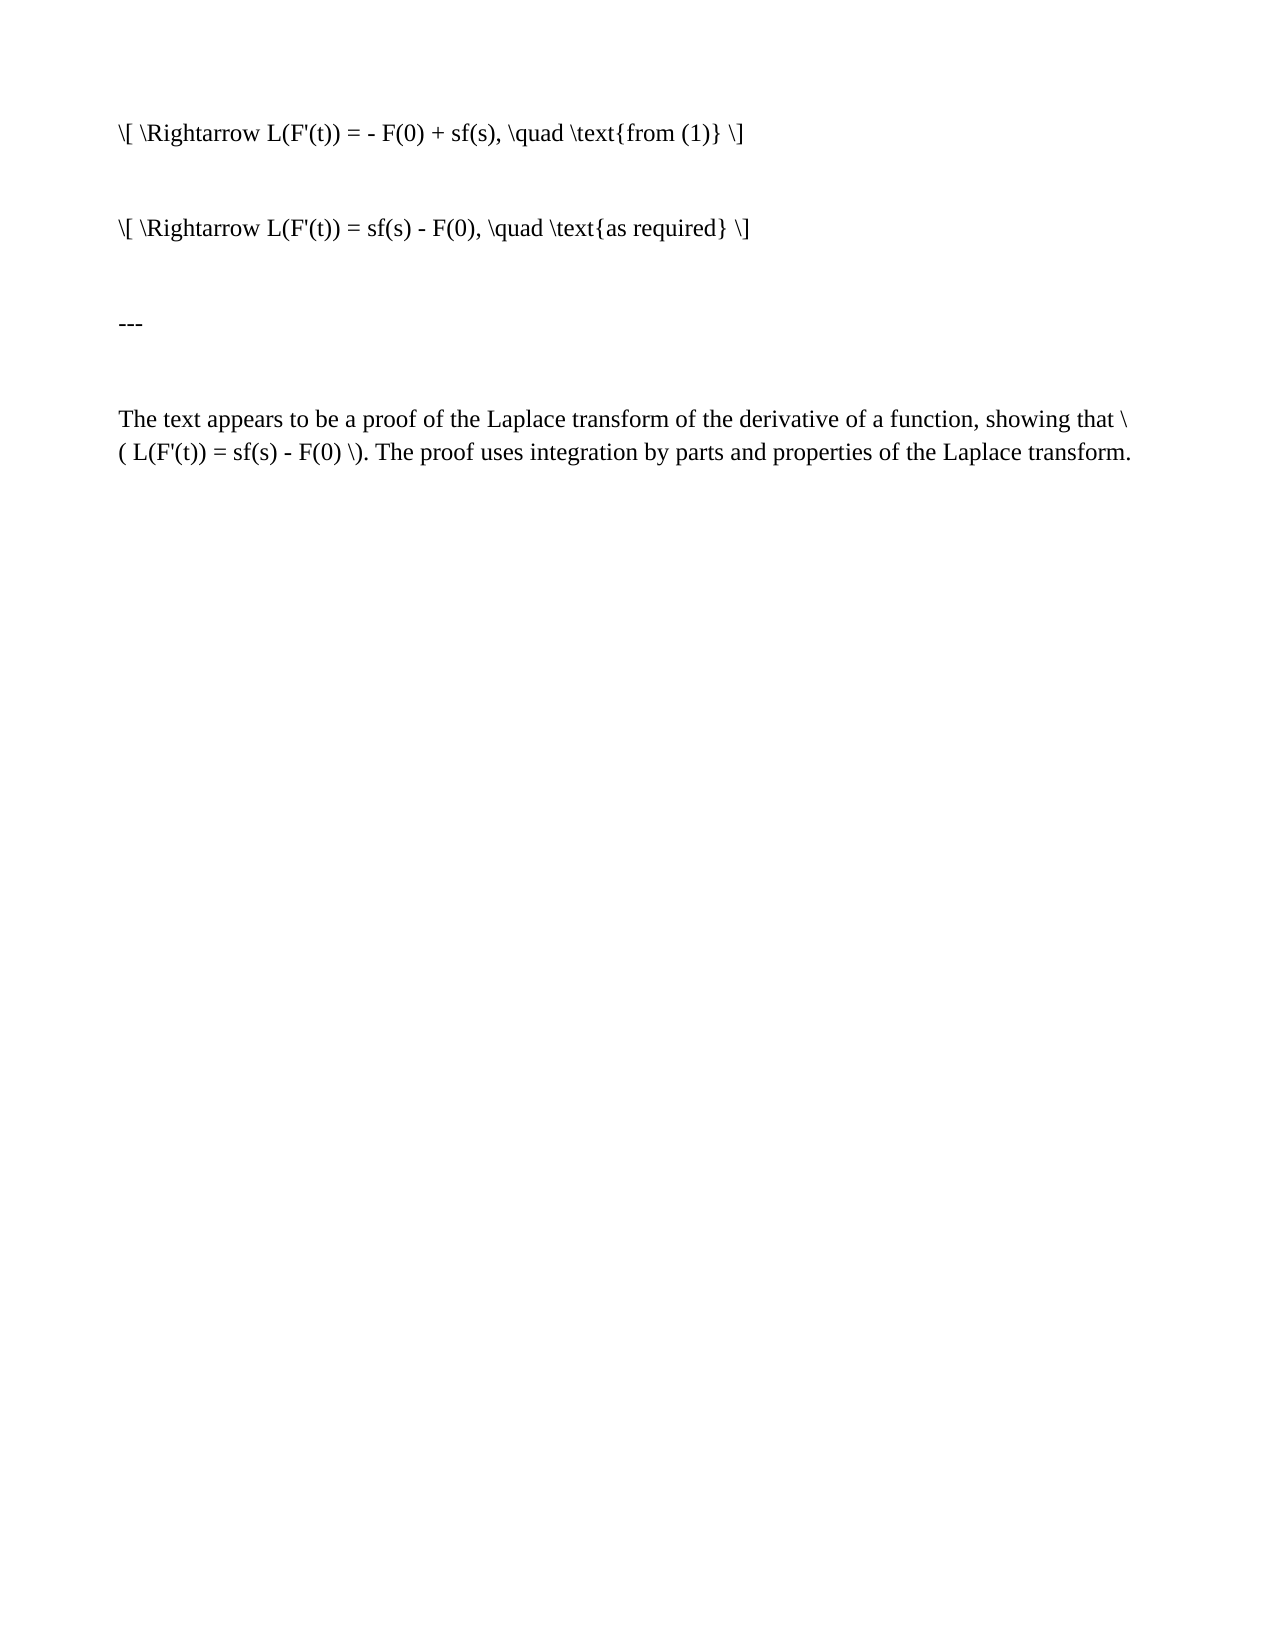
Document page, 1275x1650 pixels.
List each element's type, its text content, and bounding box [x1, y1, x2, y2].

text \[ \Rightarrow L(F'(t)) = sf(s) - F(0), \quad \text{as required} \] [118, 213, 1157, 242]
text \[ \Rightarrow L(F'(t)) = - F(0) + sf(s), \quad \text{from (1)} \] [118, 118, 1157, 147]
text --- [118, 308, 1157, 337]
text The text appears to be a proof of the Laplace transform of the derivative of a function, showing that \( L(F'(t)) = sf(s) - F(0) \). The proof uses integration by parts and properties of the Laplace transform. [118, 404, 1157, 466]
